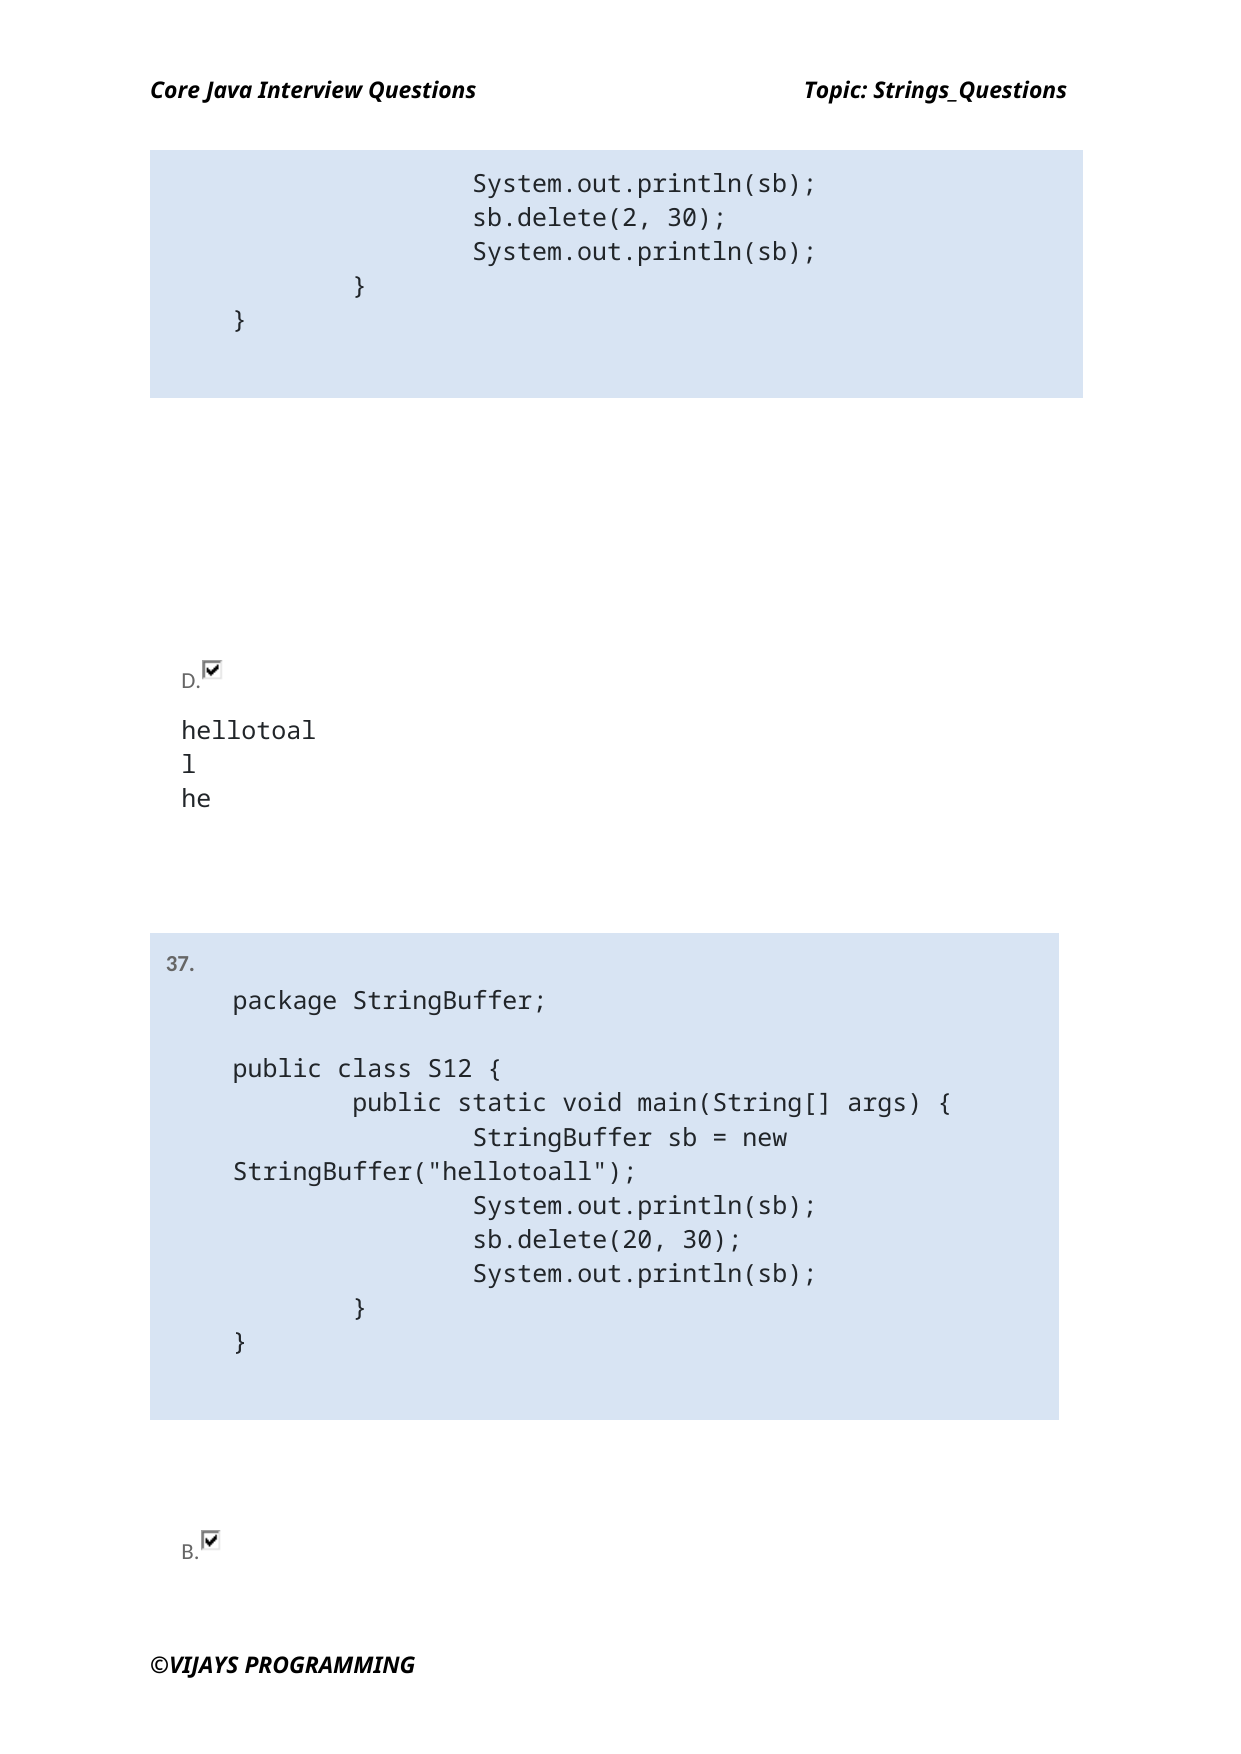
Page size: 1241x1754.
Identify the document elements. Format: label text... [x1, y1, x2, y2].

table_header [181, 516, 621, 550]
table_cell [150, 150, 216, 398]
table_cell [150, 398, 1090, 933]
table_header 37. [150, 933, 217, 1420]
table_header [181, 1436, 621, 1523]
table_header B. [181, 1523, 621, 1584]
table_header package StringBuffer; public class S12 { public static void main(String[] args) { StringBuffer sb = new StringBuffer("hellotoall"); System.out.println(sb); sb.delete(20, 30); System.out.println(sb); } } [217, 933, 1059, 1420]
table_header [181, 550, 429, 652]
table_cell [150, 1420, 1090, 1599]
table_cell System.out.println(sb); sb.delete(2, 30); System.out.println(sb); } } [216, 150, 1083, 398]
table_header [181, 414, 319, 516]
table_header D. hellotoall he [181, 653, 319, 917]
table_cell [1083, 150, 1090, 398]
table_header [1059, 933, 1090, 1420]
